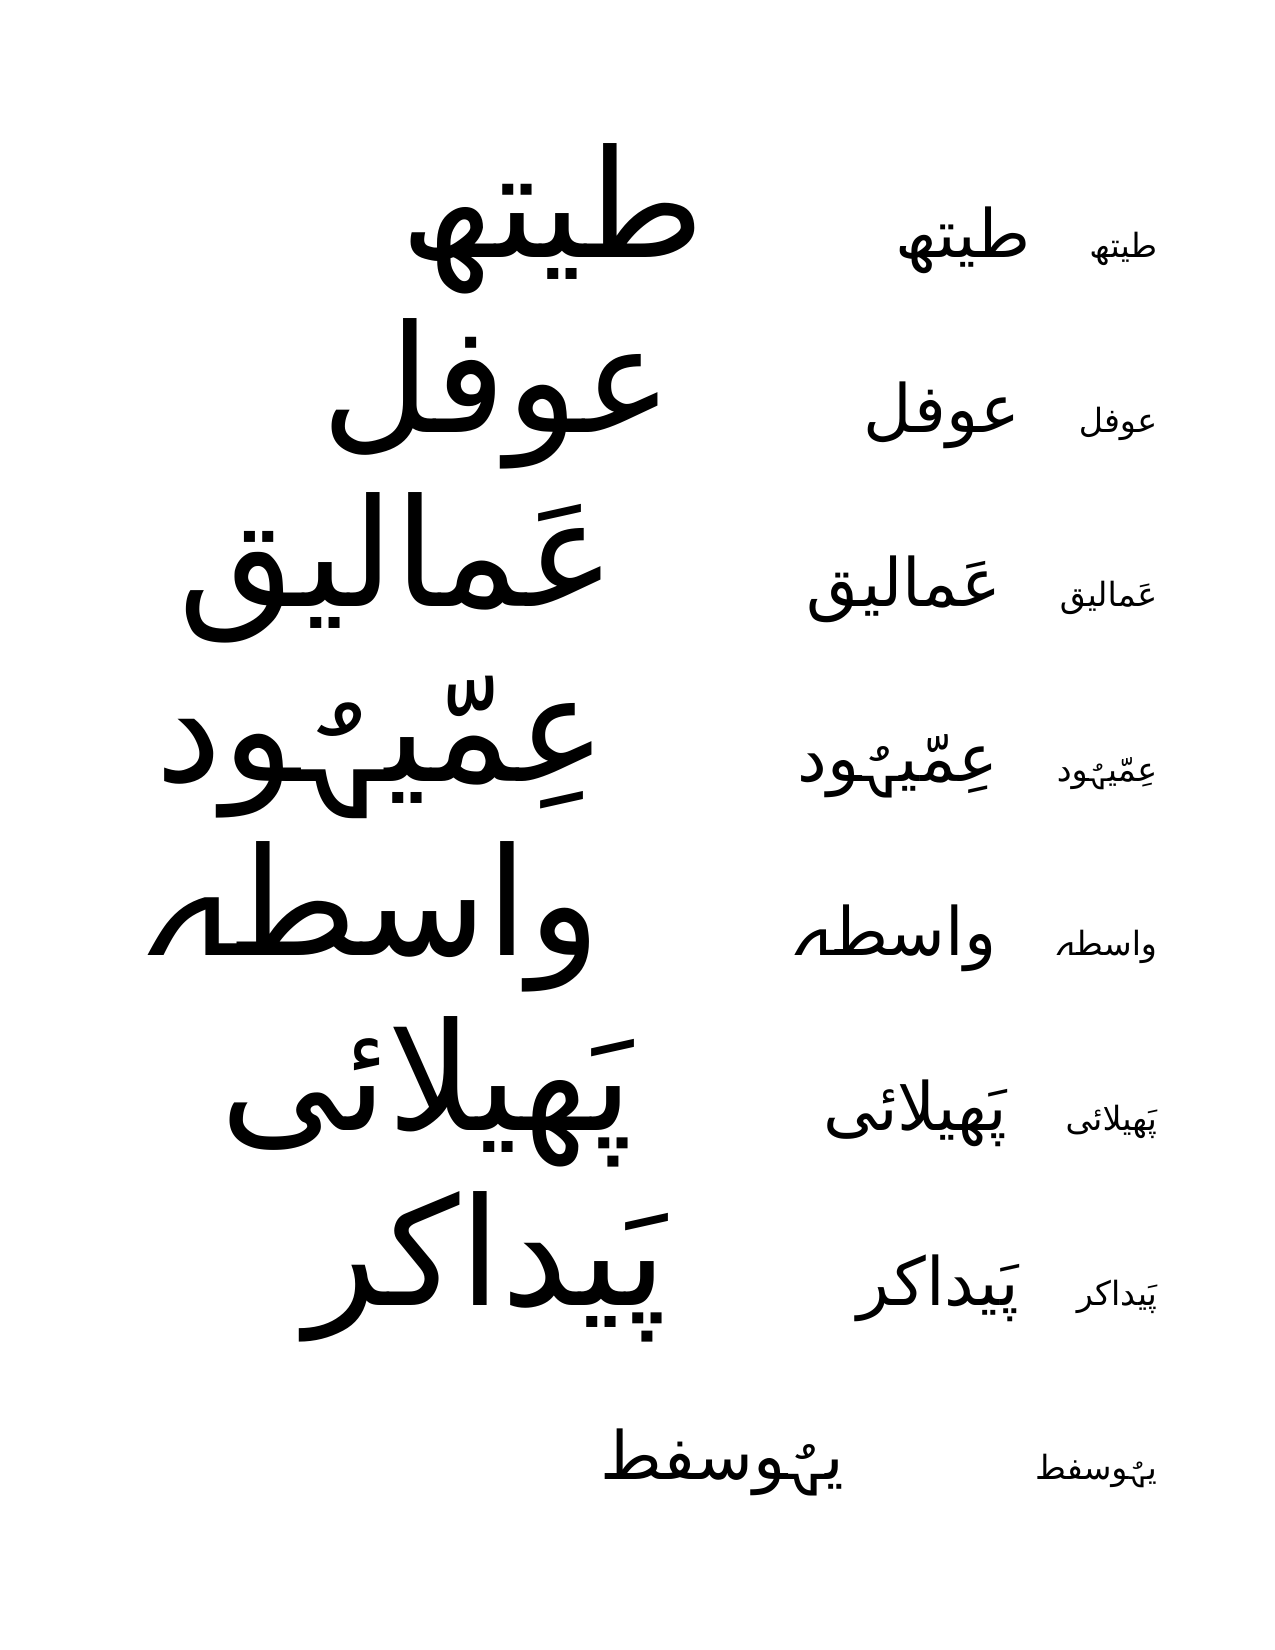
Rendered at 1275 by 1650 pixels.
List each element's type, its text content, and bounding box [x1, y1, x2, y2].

text عوفل عوفل عوفل [118, 293, 1157, 467]
text پَیداکر پَیداکر پَیداکر [118, 1166, 1157, 1340]
text واسطہ واسطہ واسطہ [118, 816, 1157, 991]
text عِمّیہُود عِمّیہُود عِمّیہُود [118, 642, 1157, 816]
text یہُوسفط یہُوسفط [118, 1340, 1157, 1515]
text عَمالیق عَمالیق عَمالیق [118, 467, 1157, 642]
text پَھیلائی پَھیلائی پَھیلائی [118, 991, 1157, 1166]
text طیتھ طیتھ طیتھ [118, 118, 1157, 293]
